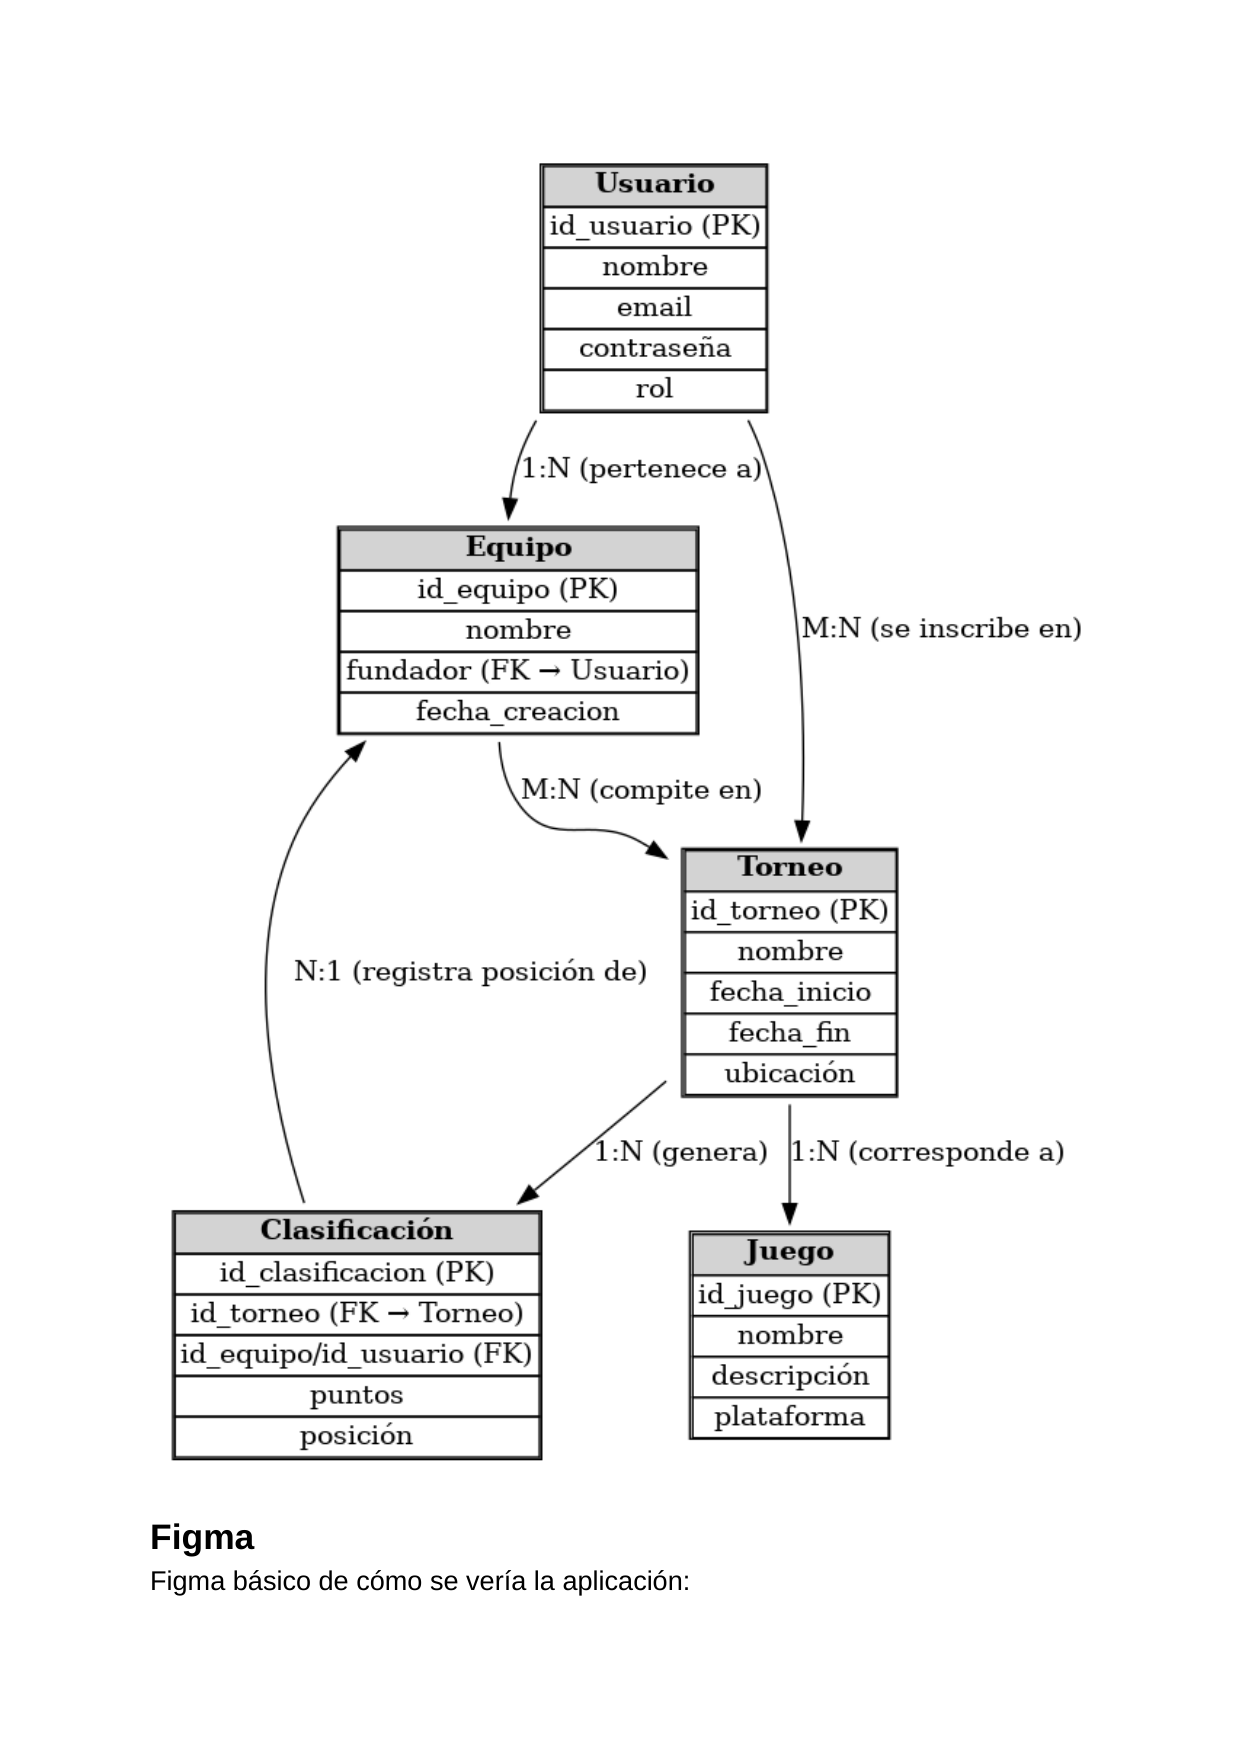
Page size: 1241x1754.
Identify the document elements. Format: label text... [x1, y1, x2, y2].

picture [150, 150, 1091, 1475]
subtitle Figma [150, 1516, 1090, 1557]
text Figma básico de cómo se vería la aplicación: [150, 1565, 1090, 1597]
